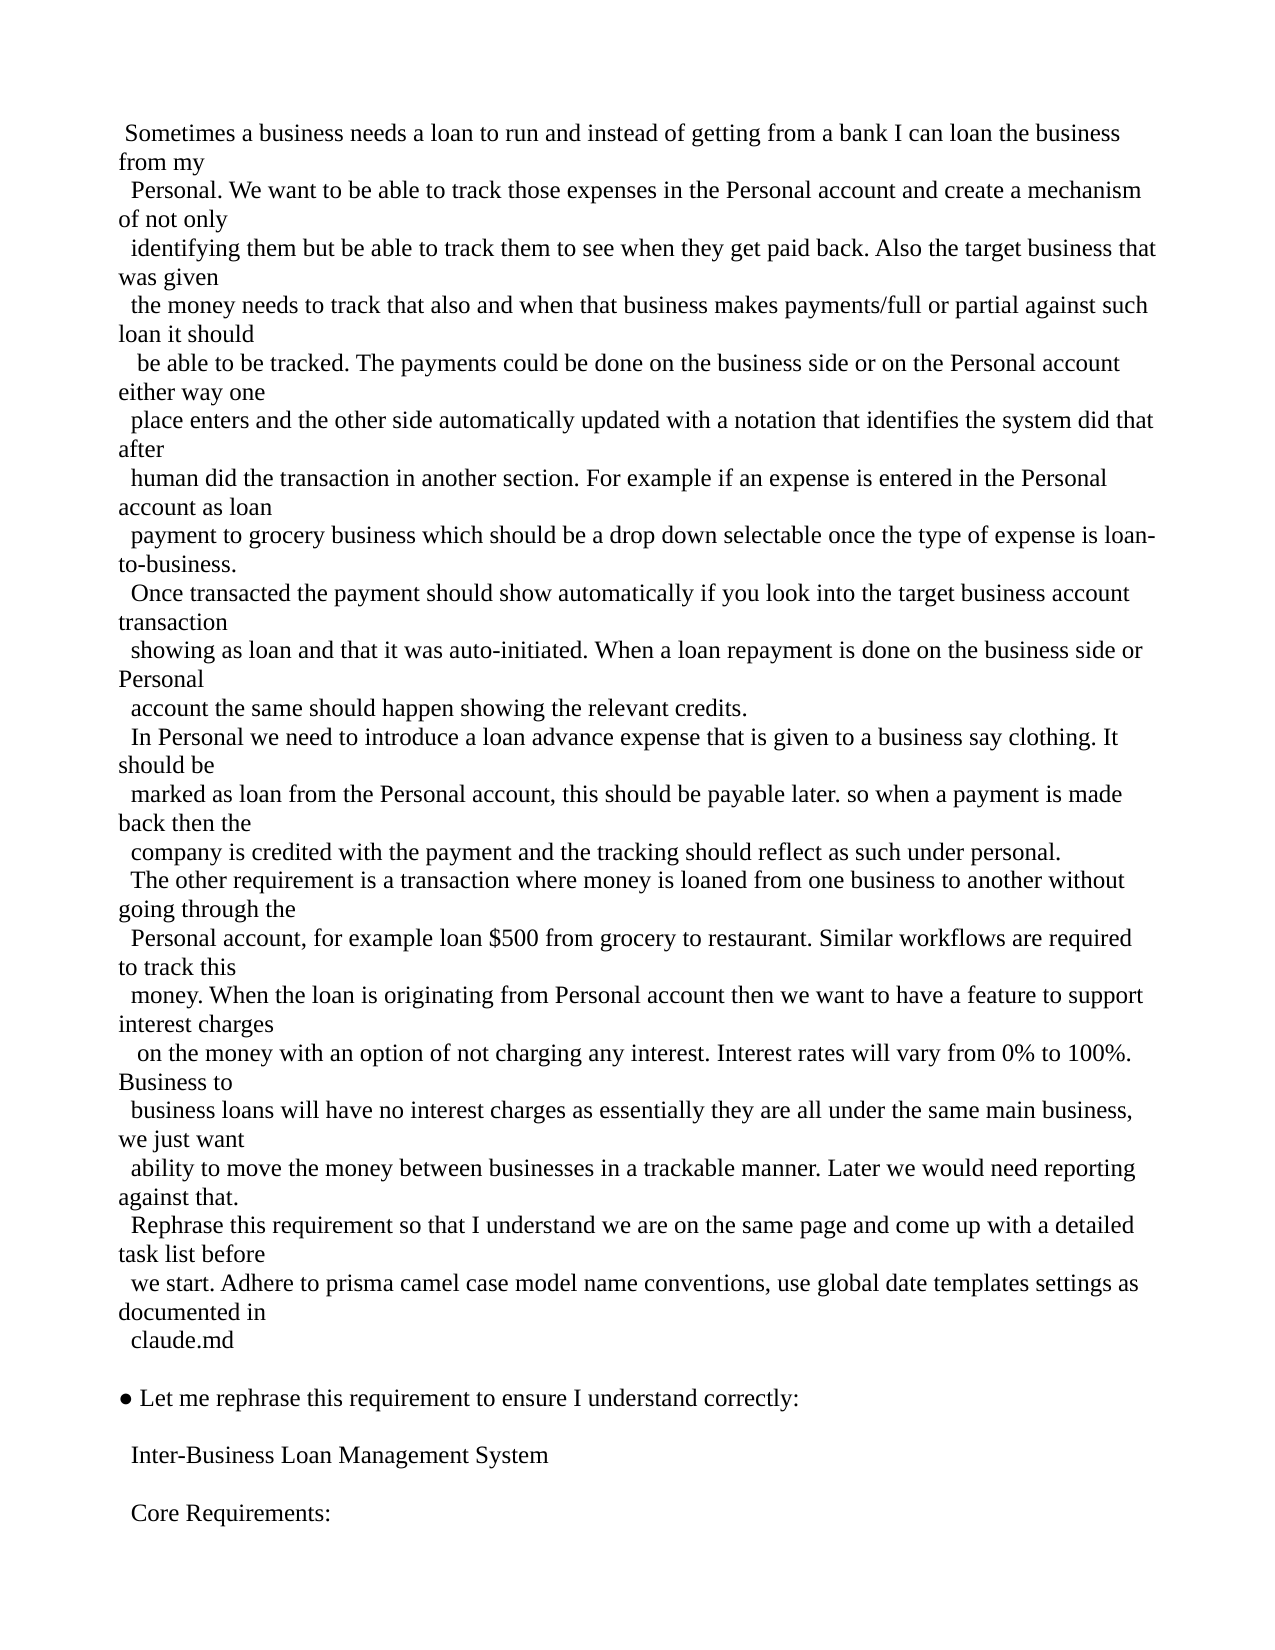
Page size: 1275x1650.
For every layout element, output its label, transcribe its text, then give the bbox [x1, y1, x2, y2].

text money. When the loan is originating from Personal account then we want to have a feature to support interest charges [118, 981, 1157, 1038]
text human did the transaction in another section. For example if an expense is entered in the Personal account as loan [118, 463, 1157, 521]
text Inter-Business Loan Management System [118, 1441, 1157, 1469]
text on the money with an option of not charging any interest. Interest rates will vary from 0% to 100%. Business to [118, 1038, 1157, 1096]
text payment to grocery business which should be a drop down selectable once the type of expense is loan-to-business. [118, 521, 1157, 578]
text we start. Adhere to prisma camel case model name conventions, use global date templates settings as documented in [118, 1268, 1157, 1326]
text place enters and the other side automatically updated with a notation that identifies the system did that after [118, 406, 1157, 463]
text business loans will have no interest charges as essentially they are all under the same main business, we just want [118, 1096, 1157, 1153]
text Personal account, for example loan $500 from grocery to restaurant. Similar workflows are required to track this [118, 923, 1157, 981]
text account the same should happen showing the relevant credits. [118, 693, 1157, 722]
text Core Requirements: [118, 1498, 1157, 1527]
text The other requirement is a transaction where money is loaned from one business to another without going through the [118, 866, 1157, 923]
text ability to move the money between businesses in a trackable manner. Later we would need reporting against that. [118, 1153, 1157, 1211]
text In Personal we need to introduce a loan advance expense that is given to a business say clothing. It should be [118, 722, 1157, 779]
text marked as loan from the Personal account, this should be payable later. so when a payment is made back then the [118, 779, 1157, 837]
text claude.md [118, 1326, 1157, 1354]
text identifying them but be able to track them to see when they get paid back. Also the target business that was given [118, 233, 1157, 291]
text Sometimes a business needs a loan to run and instead of getting from a bank I can loan the business from my [118, 118, 1157, 176]
text the money needs to track that also and when that business makes payments/full or partial against such loan it should [118, 291, 1157, 348]
text Rephrase this requirement so that I understand we are on the same page and come up with a detailed task list before [118, 1211, 1157, 1268]
text Personal. We want to be able to track those expenses in the Personal account and create a mechanism of not only [118, 176, 1157, 233]
text be able to be tracked. The payments could be done on the business side or on the Personal account either way one [118, 348, 1157, 406]
text ● Let me rephrase this requirement to ensure I understand correctly: [118, 1383, 1157, 1412]
text Once transacted the payment should show automatically if you look into the target business account transaction [118, 578, 1157, 636]
text showing as loan and that it was auto-initiated. When a loan repayment is done on the business side or Personal [118, 636, 1157, 693]
text company is credited with the payment and the tracking should reflect as such under personal. [118, 837, 1157, 866]
